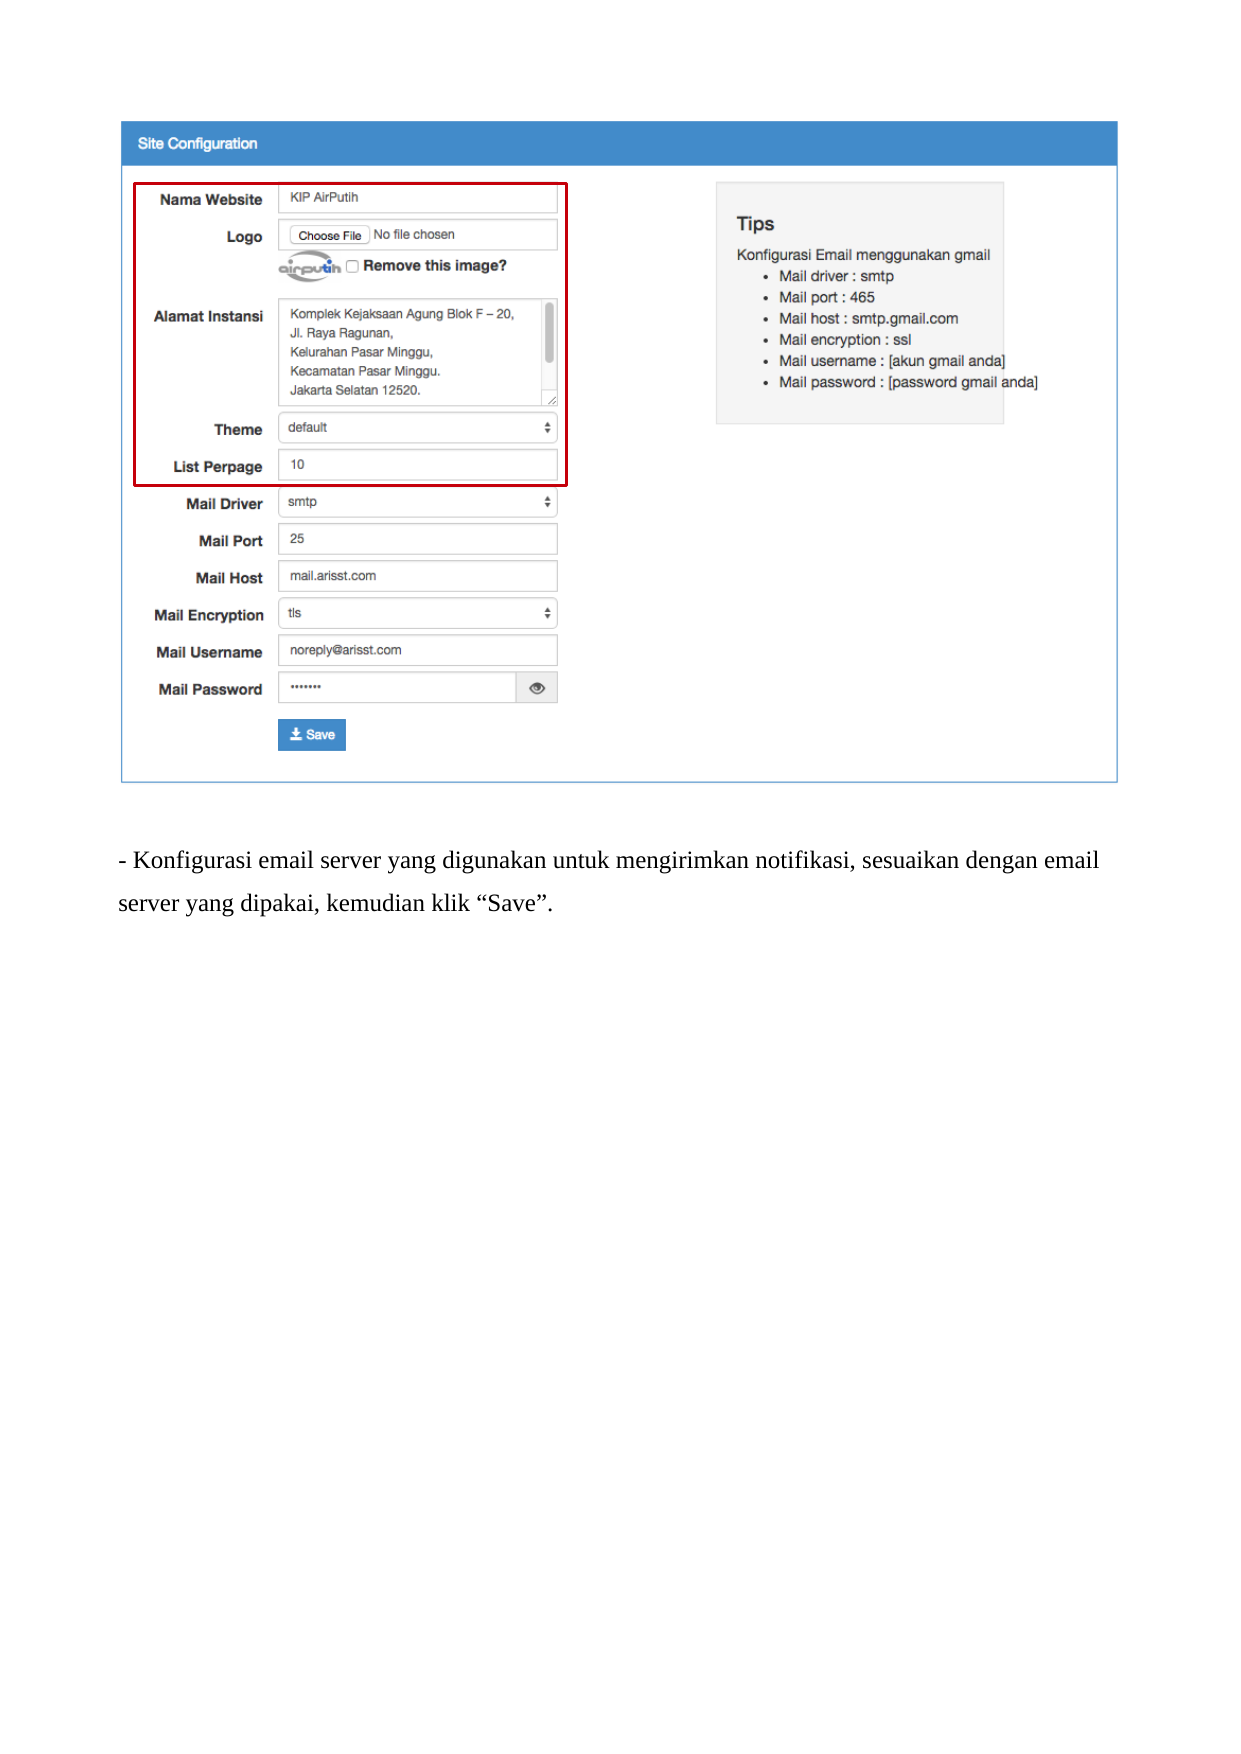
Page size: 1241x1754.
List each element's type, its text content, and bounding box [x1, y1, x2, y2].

text - Konfigurasi email server yang digunakan untuk mengirimkan notifikasi, sesuaikan dengan email server yang dipakai, kemudian klik “Save”. [118, 845, 1122, 917]
picture [118, 118, 1123, 788]
